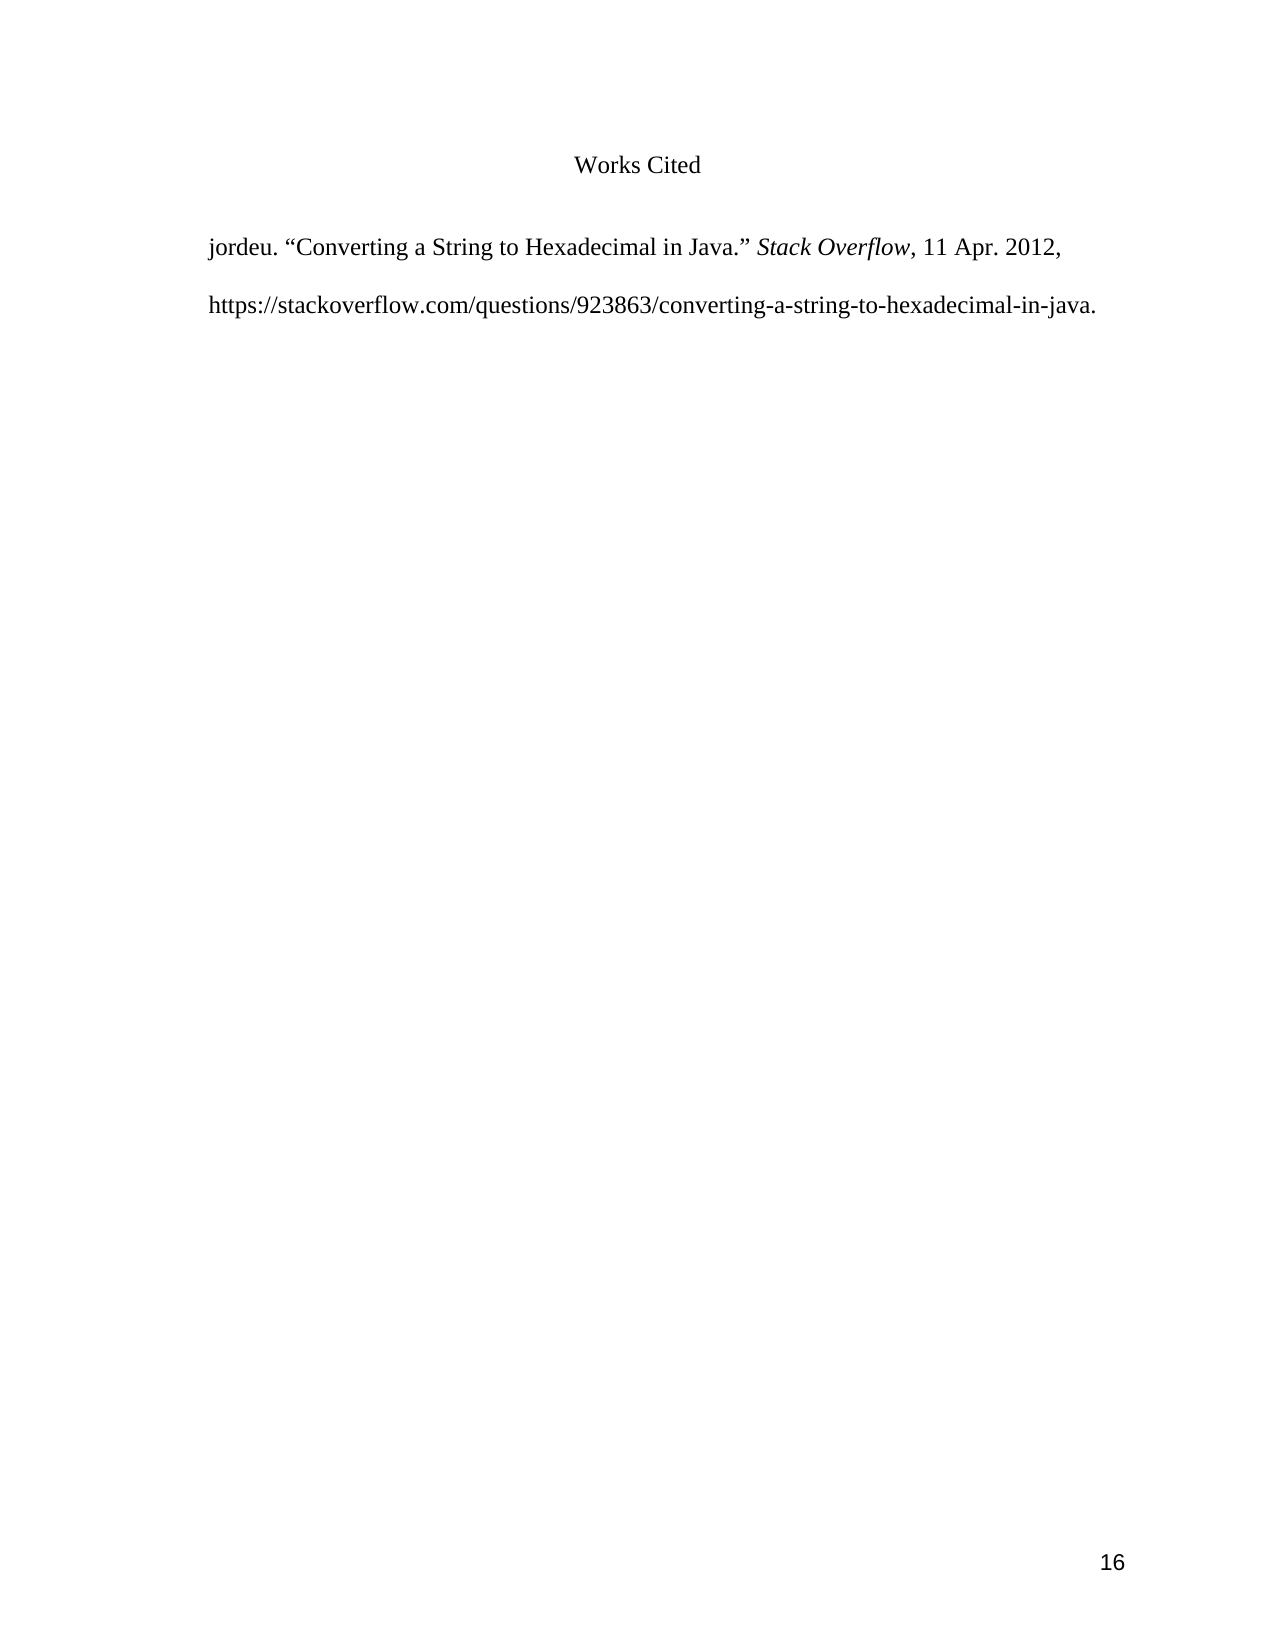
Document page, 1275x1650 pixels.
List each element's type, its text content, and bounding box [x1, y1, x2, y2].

text Works Cited [150, 150, 1125, 179]
text jordeu. “Converting a String to Hexadecimal in Java.” Stack Overflow, 11 Apr. 2012, https://stackoverflow.com/questions/923863/converting-a-string-to-hexadecimal-in-java. [208, 232, 1125, 319]
